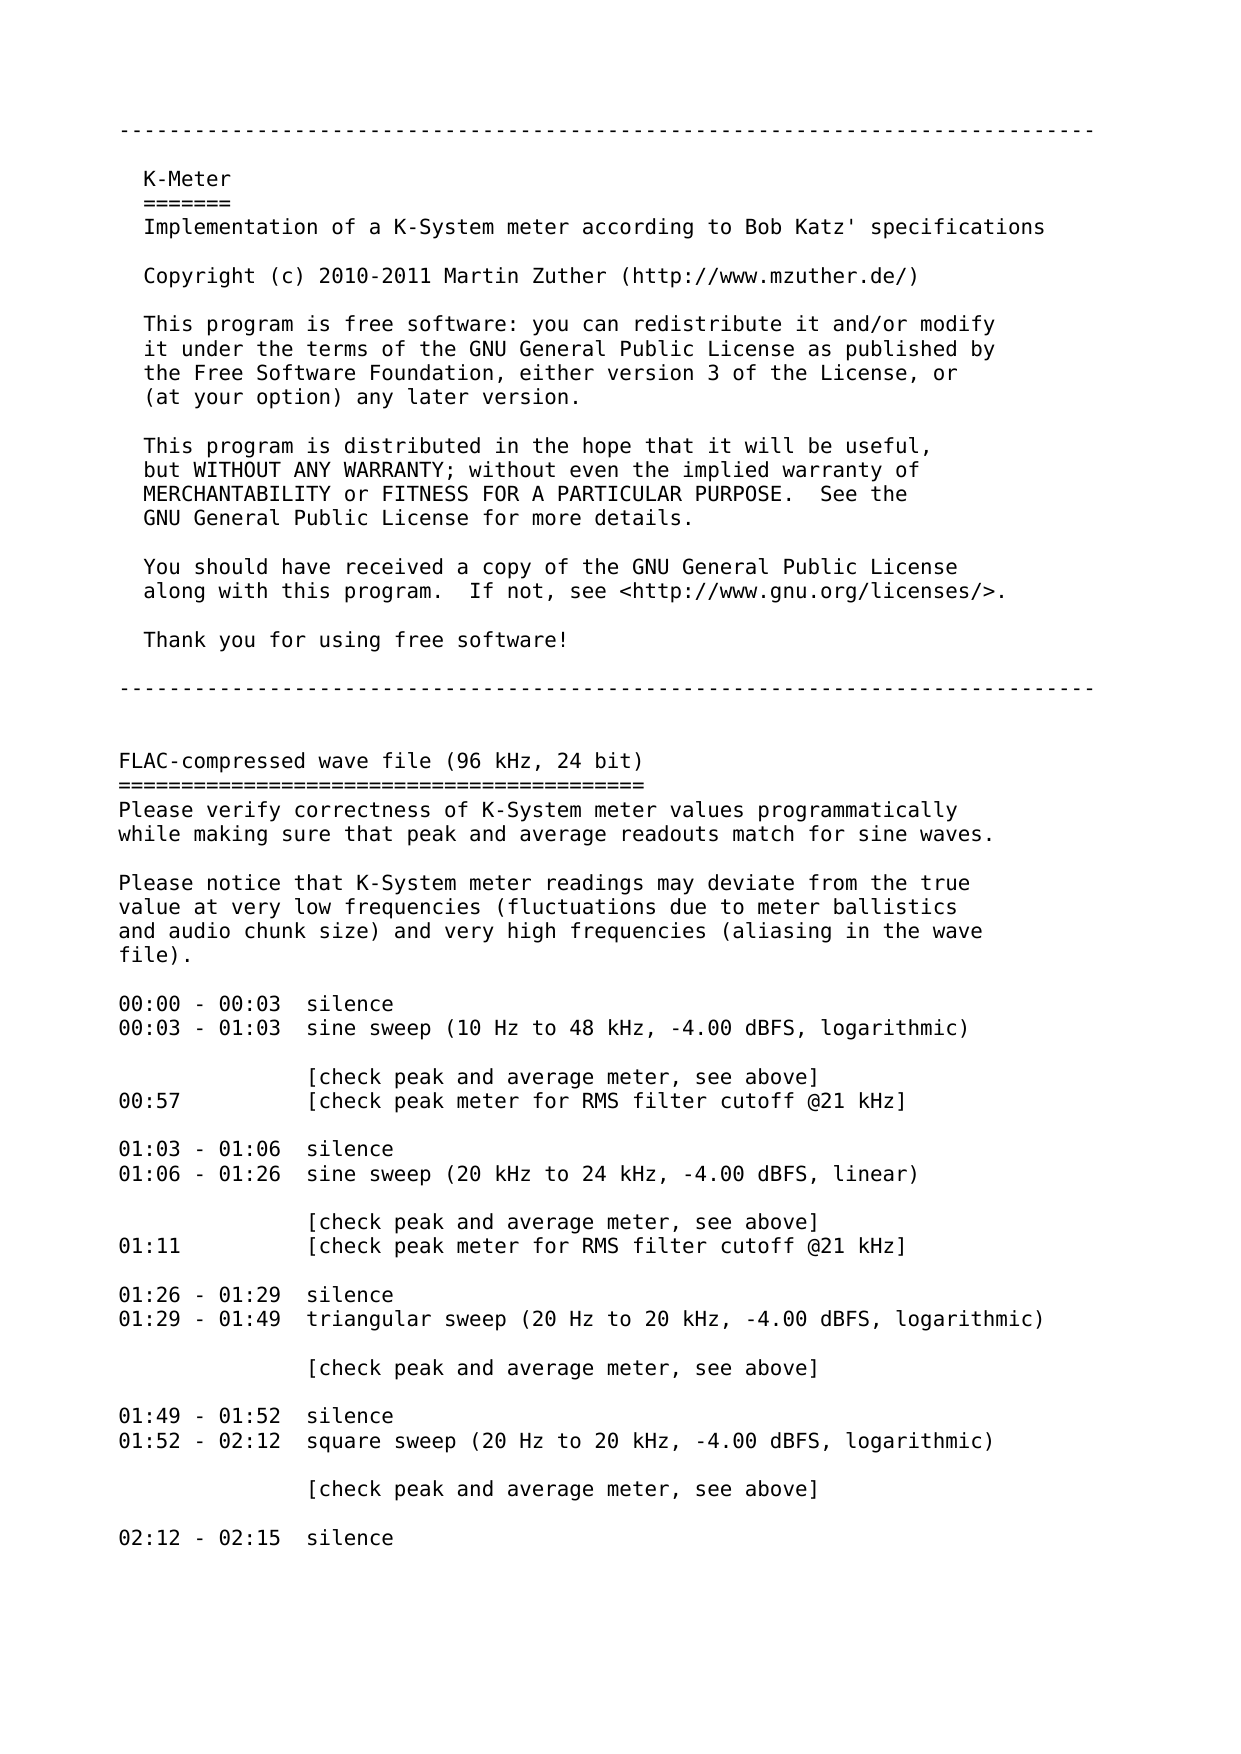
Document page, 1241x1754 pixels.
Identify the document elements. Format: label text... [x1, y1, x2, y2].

text 00:03 - 01:03 sine sweep (10 Hz to 48 kHz, -4.00 dBFS, logarithmic) [118, 1016, 1122, 1040]
text [check peak and average meter, see above] [118, 1210, 1122, 1234]
text [check peak and average meter, see above] [118, 1356, 1122, 1380]
text (at your option) any later version. [118, 385, 1122, 409]
text while making sure that peak and average readouts match for sine waves. [118, 822, 1122, 846]
text Please notice that K-System meter readings may deviate from the true [118, 871, 1122, 895]
text 00:57 [check peak meter for RMS filter cutoff @21 kHz] [118, 1089, 1122, 1113]
text ------------------------------------------------------------------------------ [118, 118, 1122, 142]
text Please verify correctness of K-System meter values programmatically [118, 798, 1122, 822]
text file). [118, 943, 1122, 968]
text ======= [118, 191, 1122, 215]
text K-Meter [118, 167, 1122, 191]
text 01:49 - 01:52 silence [118, 1404, 1122, 1429]
text [check peak and average meter, see above] [118, 1477, 1122, 1502]
text This program is free software: you can redistribute it and/or modify [118, 312, 1122, 337]
text the Free Software Foundation, either version 3 of the License, or [118, 361, 1122, 385]
text Implementation of a K-System meter according to Bob Katz' specifications [118, 215, 1122, 239]
text 01:03 - 01:06 silence [118, 1137, 1122, 1162]
text 01:29 - 01:49 triangular sweep (20 Hz to 20 kHz, -4.00 dBFS, logarithmic) [118, 1307, 1122, 1332]
text and audio chunk size) and very high frequencies (aliasing in the wave [118, 919, 1122, 943]
text 01:06 - 01:26 sine sweep (20 kHz to 24 kHz, -4.00 dBFS, linear) [118, 1162, 1122, 1186]
text ------------------------------------------------------------------------------ [118, 676, 1122, 701]
text You should have received a copy of the GNU General Public License [118, 555, 1122, 579]
text FLAC-compressed wave file (96 kHz, 24 bit) [118, 749, 1122, 773]
text value at very low frequencies (fluctuations due to meter ballistics [118, 895, 1122, 919]
text Copyright (c) 2010-2011 Martin Zuther (http://www.mzuther.de/) [118, 264, 1122, 288]
text This program is distributed in the hope that it will be useful, [118, 434, 1122, 458]
text 01:52 - 02:12 square sweep (20 Hz to 20 kHz, -4.00 dBFS, logarithmic) [118, 1429, 1122, 1453]
text along with this program. If not, see <http://www.gnu.org/licenses/>. [118, 579, 1122, 603]
text 01:11 [check peak meter for RMS filter cutoff @21 kHz] [118, 1234, 1122, 1259]
text 02:12 - 02:15 silence [118, 1526, 1122, 1550]
text Thank you for using free software! [118, 628, 1122, 652]
text GNU General Public License for more details. [118, 506, 1122, 531]
text MERCHANTABILITY or FITNESS FOR A PARTICULAR PURPOSE. See the [118, 482, 1122, 506]
text ========================================== [118, 773, 1122, 798]
text 01:26 - 01:29 silence [118, 1283, 1122, 1307]
text 00:00 - 00:03 silence [118, 992, 1122, 1016]
text it under the terms of the GNU General Public License as published by [118, 337, 1122, 361]
text but WITHOUT ANY WARRANTY; without even the implied warranty of [118, 458, 1122, 482]
text [check peak and average meter, see above] [118, 1065, 1122, 1089]
